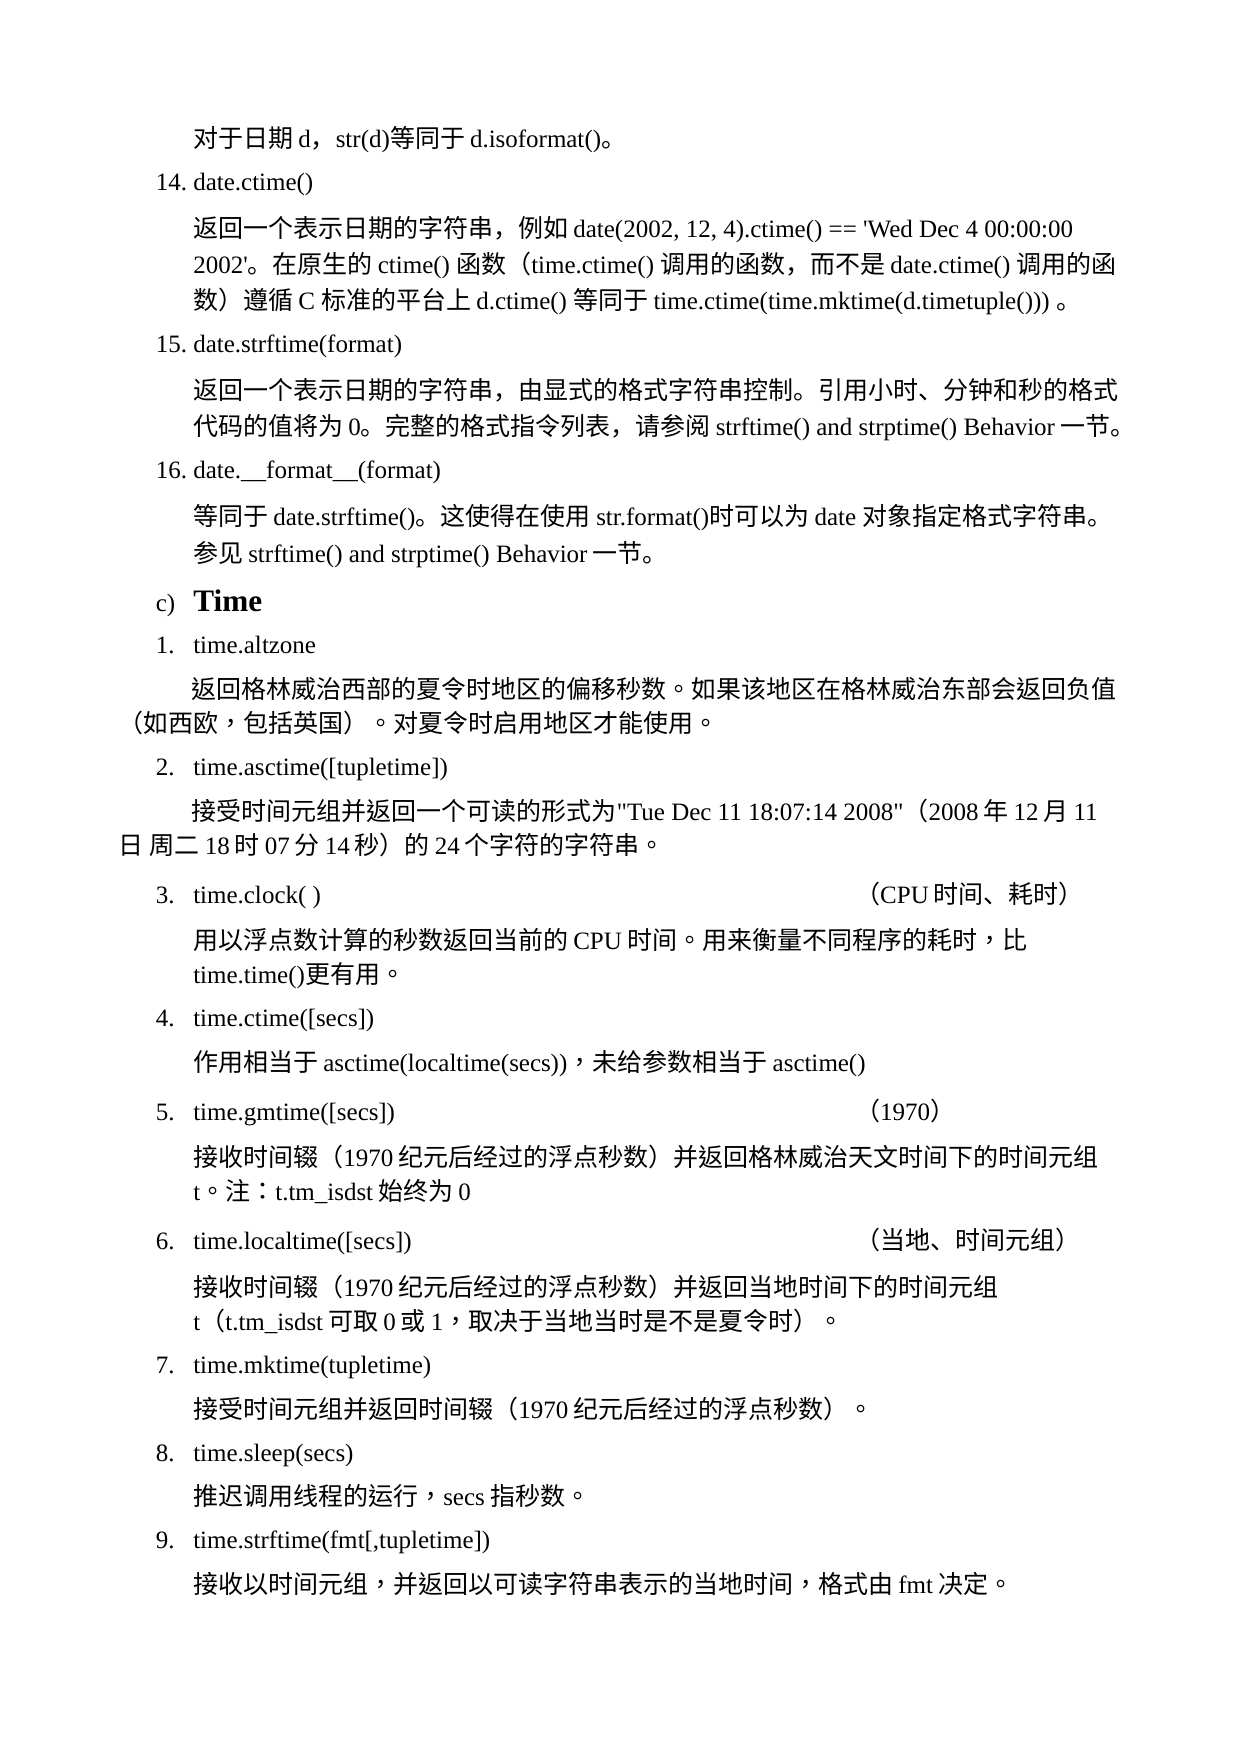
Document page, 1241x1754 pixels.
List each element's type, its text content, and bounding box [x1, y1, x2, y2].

list 推迟调用线程的运行，secs指秒数。 [156, 1479, 1122, 1513]
list time.clock( ) （CPU时间、耗时） [156, 874, 1122, 910]
list 接收时间辍（1970纪元后经过的浮点秒数）并返回格林威治天文时间下的时间元组t。注：t.tm_isdst始终为0 [156, 1140, 1122, 1208]
list Time [156, 582, 1122, 618]
list date.__format__(format) [156, 456, 1122, 484]
list time.strftime(fmt[,tupletime]) [156, 1526, 1122, 1554]
text 接受时间元组并返回一个可读的形式为"Tue Dec 11 18:07:14 2008"（2008年12月11日 周二18时07分14秒）的24个字符的字符串。 [118, 793, 1122, 862]
list date.strftime(format) [156, 329, 1122, 358]
list 等同于date.strftime()。这使得在使用 str.format()时可以为date 对象指定格式字符串。 参见strftime() and strptime() Behavior一节。 [156, 497, 1122, 569]
list time.sleep(secs) [156, 1438, 1122, 1467]
list 返回一个表示日期的字符串，例如date(2002, 12, 4).ctime() == 'Wed Dec 4 00:00:00 2002'。在原生的ctime() 函数（time.ctime() 调用的函数，而不是date.ctime() 调用的函数）遵循C 标准的平台上d.ctime() 等同于time.ctime(time.mktime(d.timetuple())) 。 [156, 208, 1122, 317]
list date.ctime() [156, 167, 1122, 196]
list 接收时间辍（1970纪元后经过的浮点秒数）并返回当地时间下的时间元组t（t.tm_isdst可取0或1，取决于当地当时是不是夏令时）。 [156, 1269, 1122, 1337]
list 接收以时间元组，并返回以可读字符串表示的当地时间，格式由fmt决定。 [156, 1567, 1122, 1601]
list 对于日期d，str(d)等同于d.isoformat()。 [156, 118, 1122, 154]
list 作用相当于asctime(localtime(secs))，未给参数相当于asctime() [156, 1045, 1122, 1079]
list time.mktime(tupletime) [156, 1350, 1122, 1379]
list time.ctime([secs]) [156, 1003, 1122, 1032]
list 返回一个表示日期的字符串，由显式的格式字符串控制。引用小时、分钟和秒的格式代码的值将为0。完整的格式指令列表，请参阅strftime() and strptime() Behavior一节。 [156, 371, 1122, 443]
list time.asctime([tupletime]) [156, 752, 1122, 781]
text 返回格林威治西部的夏令时地区的偏移秒数。如果该地区在格林威治东部会返回负值（如西欧，包括英国）。对夏令时启用地区才能使用。 [118, 672, 1122, 740]
list 接受时间元组并返回时间辍（1970纪元后经过的浮点秒数）。 [156, 1391, 1122, 1425]
list time.altzone [156, 630, 1122, 659]
list time.gmtime([secs]) （1970） [156, 1091, 1122, 1127]
list 用以浮点数计算的秒数返回当前的CPU时间。用来衡量不同程序的耗时，比time.time()更有用。 [156, 923, 1122, 991]
list time.localtime([secs]) （当地、时间元组） [156, 1221, 1122, 1257]
